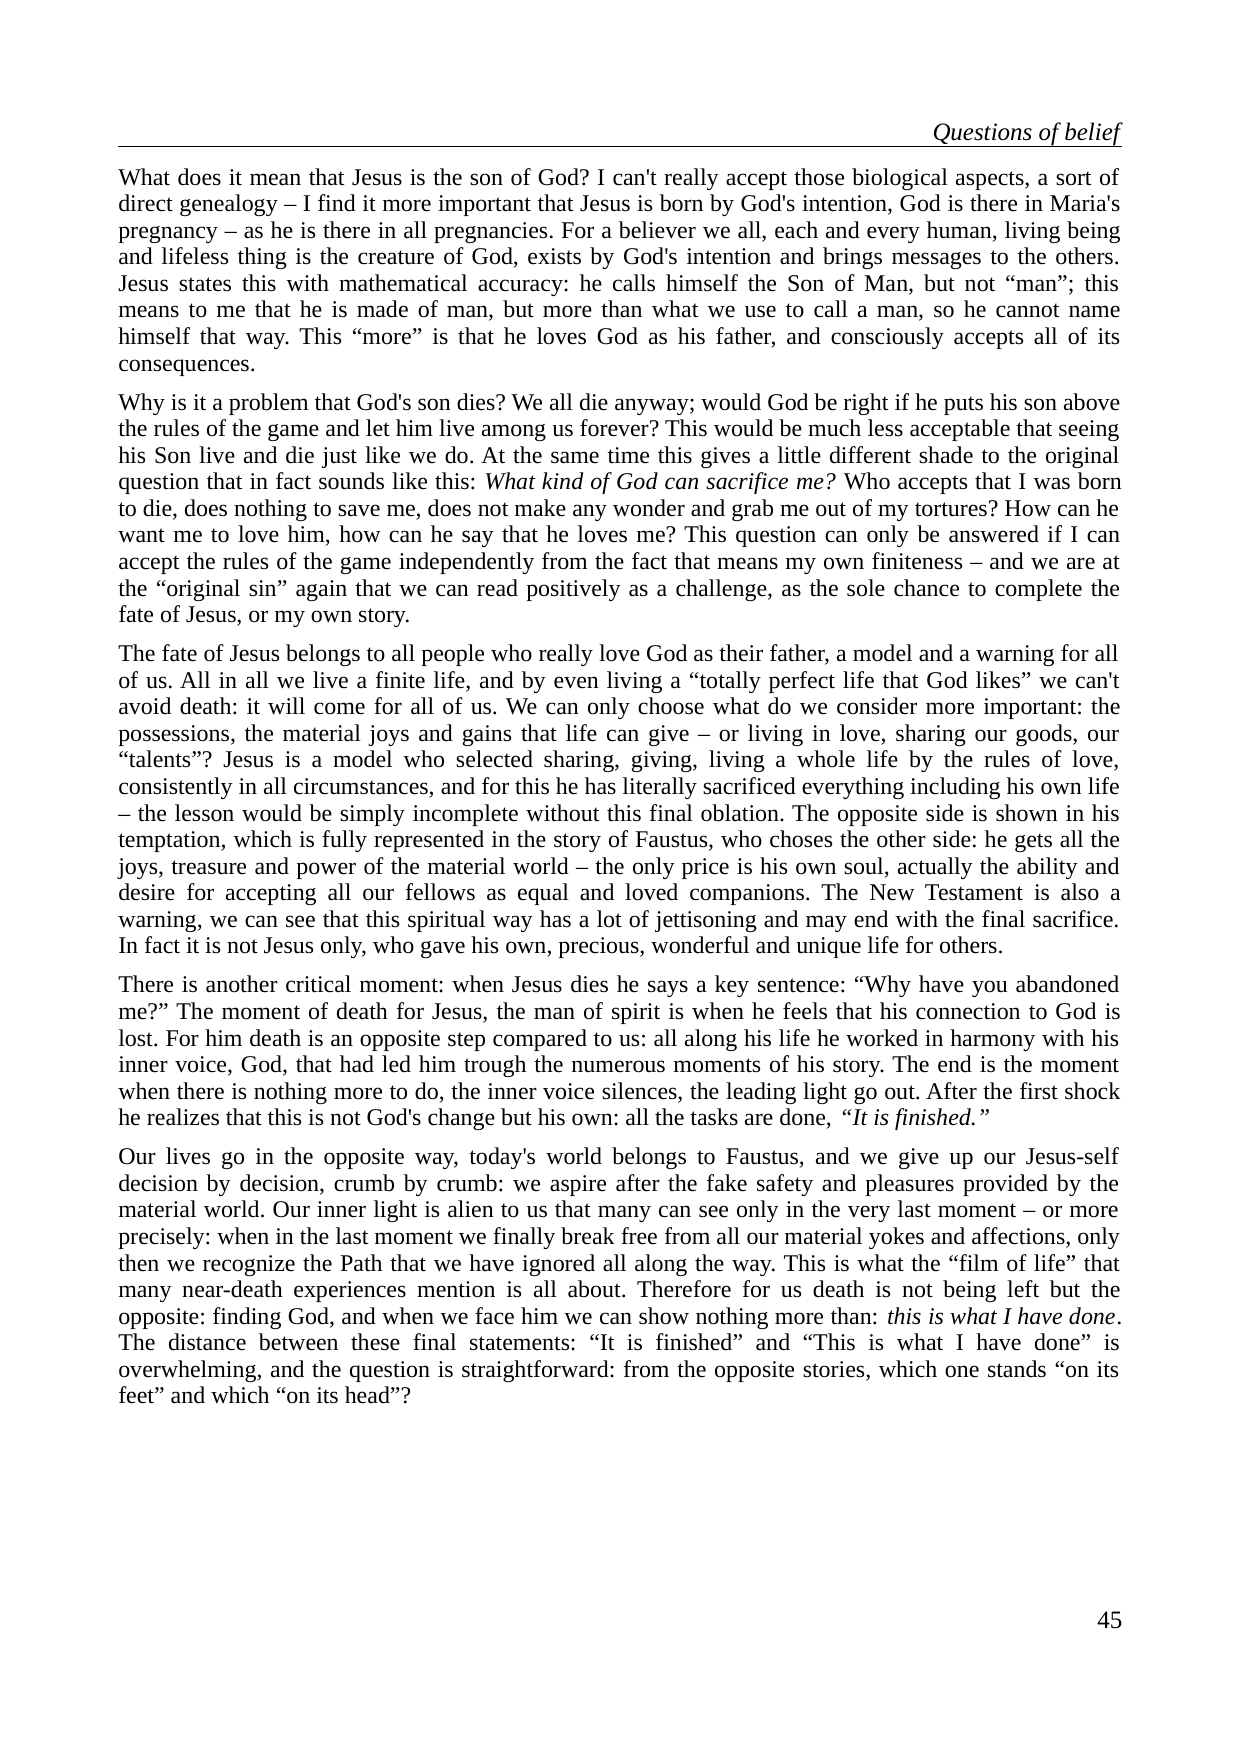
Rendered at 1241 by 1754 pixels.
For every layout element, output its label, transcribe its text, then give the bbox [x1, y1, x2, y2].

text What does it mean that Jesus is the son of God? I can't really accept those biological aspects, a sort of direct genealogy – I find it more important that Jesus is born by God's intention, God is there in Maria's pregnancy – as he is there in all pregnancies. For a believer we all, each and every human, living being and lifeless thing is the creature of God, exists by God's intention and brings messages to the others. Jesus states this with mathematical accuracy: he calls himself the Son of Man, but not “man”; this means to me that he is made of man, but more than what we use to call a man, so he cannot name himself that way. This “more” is that he loves God as his father, and consciously accepts all of its consequences. [118, 164, 1122, 376]
text Why is it a problem that God's son dies? We all die anyway; would God be right if he puts his son above the rules of the game and let him live among us forever? This would be much less acceptable that seeing his Son live and die just like we do. At the same time this gives a little different shade to the original question that in fact sounds like this: What kind of God can sacrifice me? Who accepts that I was born to die, does nothing to save me, does not make any wonder and grab me out of my tortures? How can he want me to love him, how can he say that he loves me? This question can only be answered if I can accept the rules of the game independently from the fact that means my own finiteness – and we are at the “original sin” again that we can read positively as a challenge, as the sole chance to complete the fate of Jesus, or my own story. [118, 389, 1122, 628]
text Our lives go in the opposite way, today's world belongs to Faustus, and we give up our Jesus-self decision by decision, crumb by crumb: we aspire after the fake safety and pleasures provided by the material world. Our inner light is alien to us that many can see only in the very last moment – or more precisely: when in the last moment we finally break free from all our material yokes and affections, only then we recognize the Path that we have ignored all along the way. This is what the “film of life” that many near-death experiences mention is all about. Therefore for us death is not being left but the opposite: finding God, and when we face him we can show nothing more than: this is what I have done. The distance between these final statements: “It is finished” and “This is what I have done” is overwhelming, and the question is straightforward: from the opposite stories, which one stands “on its feet” and which “on its head”? [118, 1143, 1122, 1409]
text There is another critical moment: when Jesus dies he says a key sentence: “Why have you abandoned me?” The moment of death for Jesus, the man of spirit is when he feels that his connection to God is lost. For him death is an opposite step compared to us: all along his life he worked in harmony with his inner voice, God, that had led him trough the numerous moments of his story. The end is the moment when there is nothing more to do, the inner voice silences, the leading light go out. After the first shock he realizes that this is not God's change but his own: all the tasks are done, “It is finished.” [118, 971, 1122, 1131]
text The fate of Jesus belongs to all people who really love God as their father, a model and a warning for all of us. All in all we live a finite life, and by even living a “totally perfect life that God likes” we can't avoid death: it will come for all of us. We can only choose what do we consider more important: the possessions, the material joys and gains that life can give – or living in love, sharing our goods, our “talents”? Jesus is a model who selected sharing, giving, living a whole life by the rules of love, consistently in all circumstances, and for this he has literally sacrificed everything including his own life – the lesson would be simply incomplete without this final oblation. The opposite side is shown in his temptation, which is fully represented in the story of Faustus, who choses the other side: he gets all the joys, treasure and power of the material world – the only price is his own soul, actually the ability and desire for accepting all our fellows as equal and loved companions. The New Testament is also a warning, we can see that this spiritual way has a lot of jettisoning and may end with the final sacrifice. In fact it is not Jesus only, who gave his own, precious, wonderful and unique life for others. [118, 640, 1122, 959]
